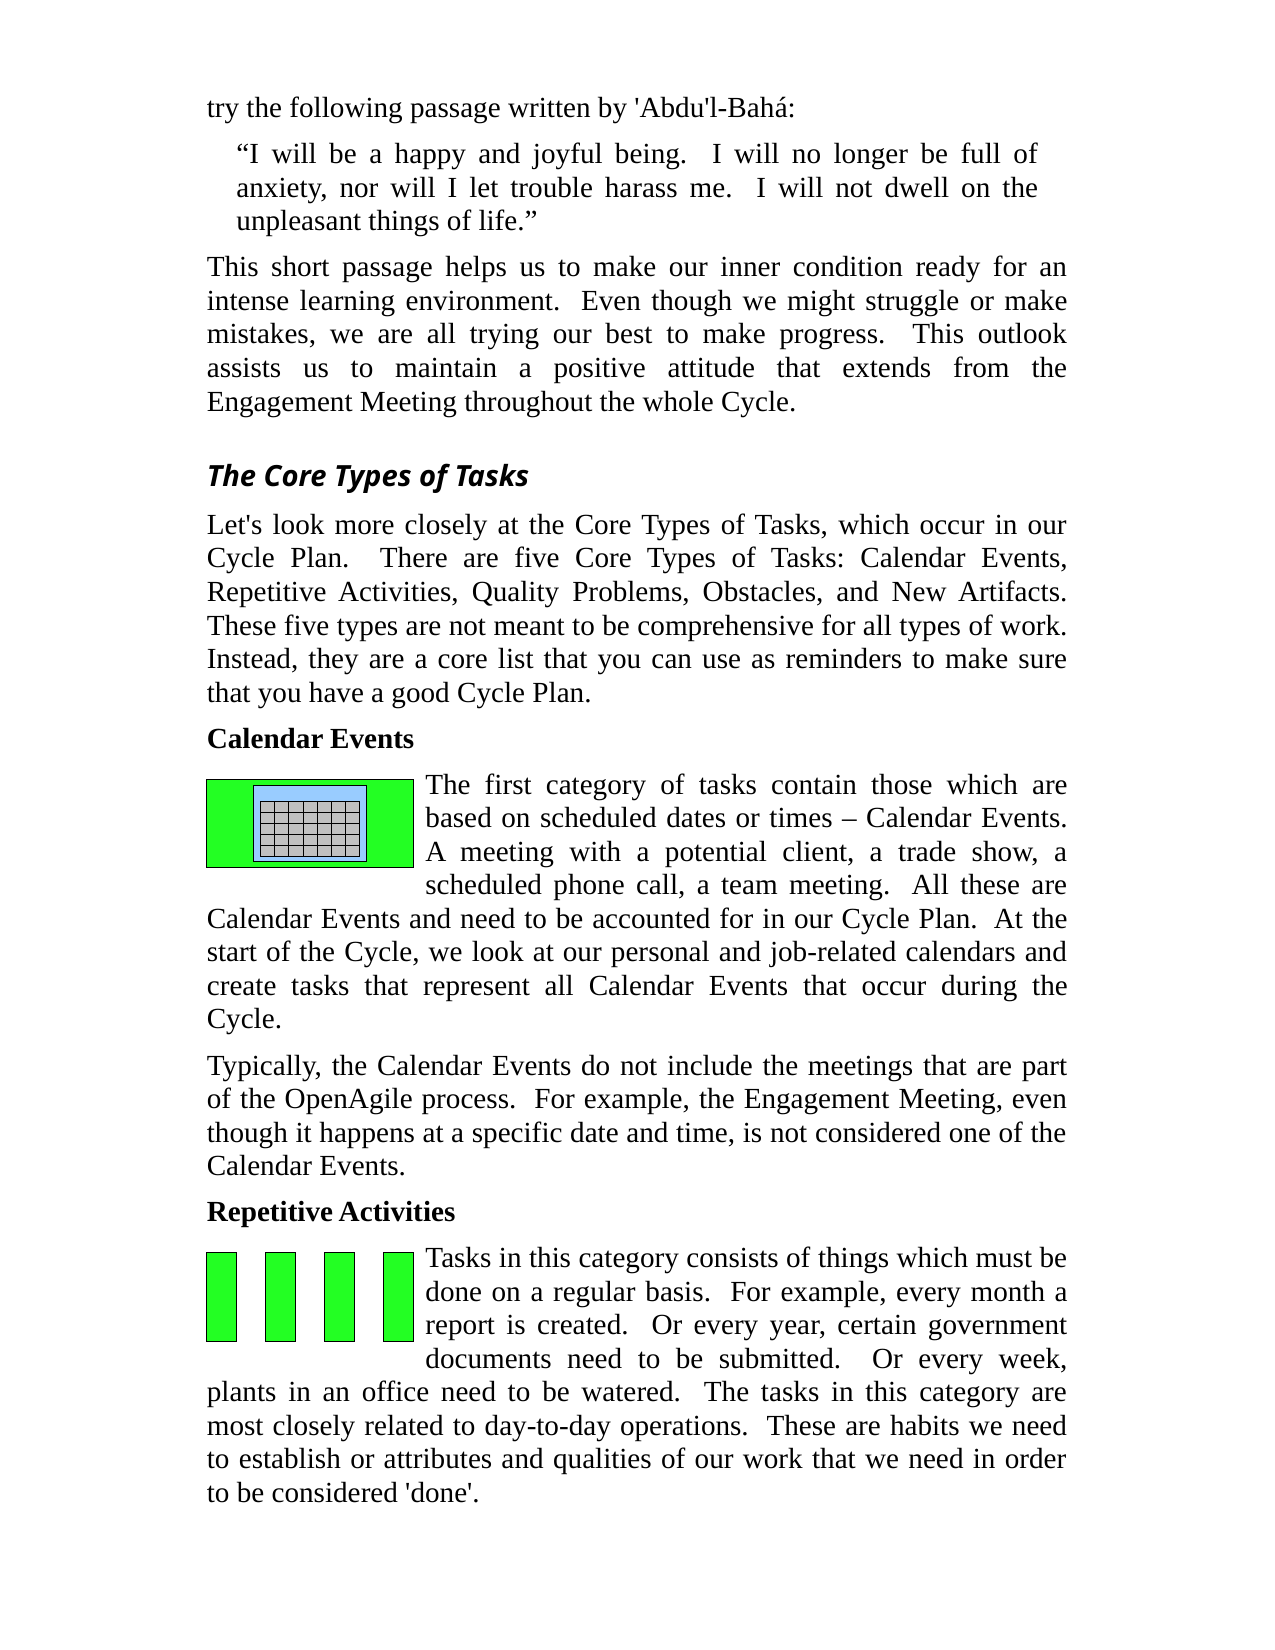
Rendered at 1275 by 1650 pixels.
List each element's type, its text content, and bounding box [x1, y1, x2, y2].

text This short passage helps us to make our inner condition ready for an intense learning environment. Even though we might struggle or make mistakes, we are all trying our best to make progress. This outlook assists us to maintain a positive attitude that extends from the Engagement Meeting throughout the whole Cycle. [207, 249, 1068, 417]
text Calendar Events [207, 721, 1068, 754]
text The first category of tasks contain those which are based on scheduled dates or times – Calendar Events. A meeting with a potential client, a trade show, a scheduled phone call, a team meeting. All these are Calendar Events and need to be accounted for in our Cycle Plan. At the start of the Cycle, we look at our personal and job-related calendars and create tasks that represent all Calendar Events that occur during the Cycle. [207, 767, 1068, 1035]
text “I will be a happy and joyful being. I will no longer be full of anxiety, nor will I let trouble harass me. I will not dwell on the unpleasant things of life.” [236, 136, 1039, 237]
text Let's look more closely at the Core Types of Tasks, which occur in our Cycle Plan. There are five Core Types of Tasks: Calendar Events, Repetitive Activities, Quality Problems, Obstacles, and New Artifacts. These five types are not meant to be comprehensive for all types of work. Instead, they are a core list that you can use as reminders to make sure that you have a good Cycle Plan. [207, 507, 1068, 708]
subtitle The Core Types of Tasks [207, 455, 1068, 494]
text Typically, the Calendar Events do not include the meetings that are part of the OpenAgile process. For example, the Engagement Meeting, even though it happens at a specific date and time, is not considered one of the Calendar Events. [207, 1048, 1068, 1182]
text Tasks in this category consists of things which must be done on a regular basis. For example, every month a report is created. Or every year, certain government documents need to be submitted. Or every week, plants in an office need to be watered. The tasks in this category are most closely related to day-to-day operations. These are habits we need to establish or attributes and qualities of our work that we need in order to be considered 'done'. [207, 1240, 1068, 1509]
text try the following passage written by 'Abdu'l-Bahá: [207, 90, 1068, 124]
text Repetitive Activities [207, 1194, 1068, 1228]
